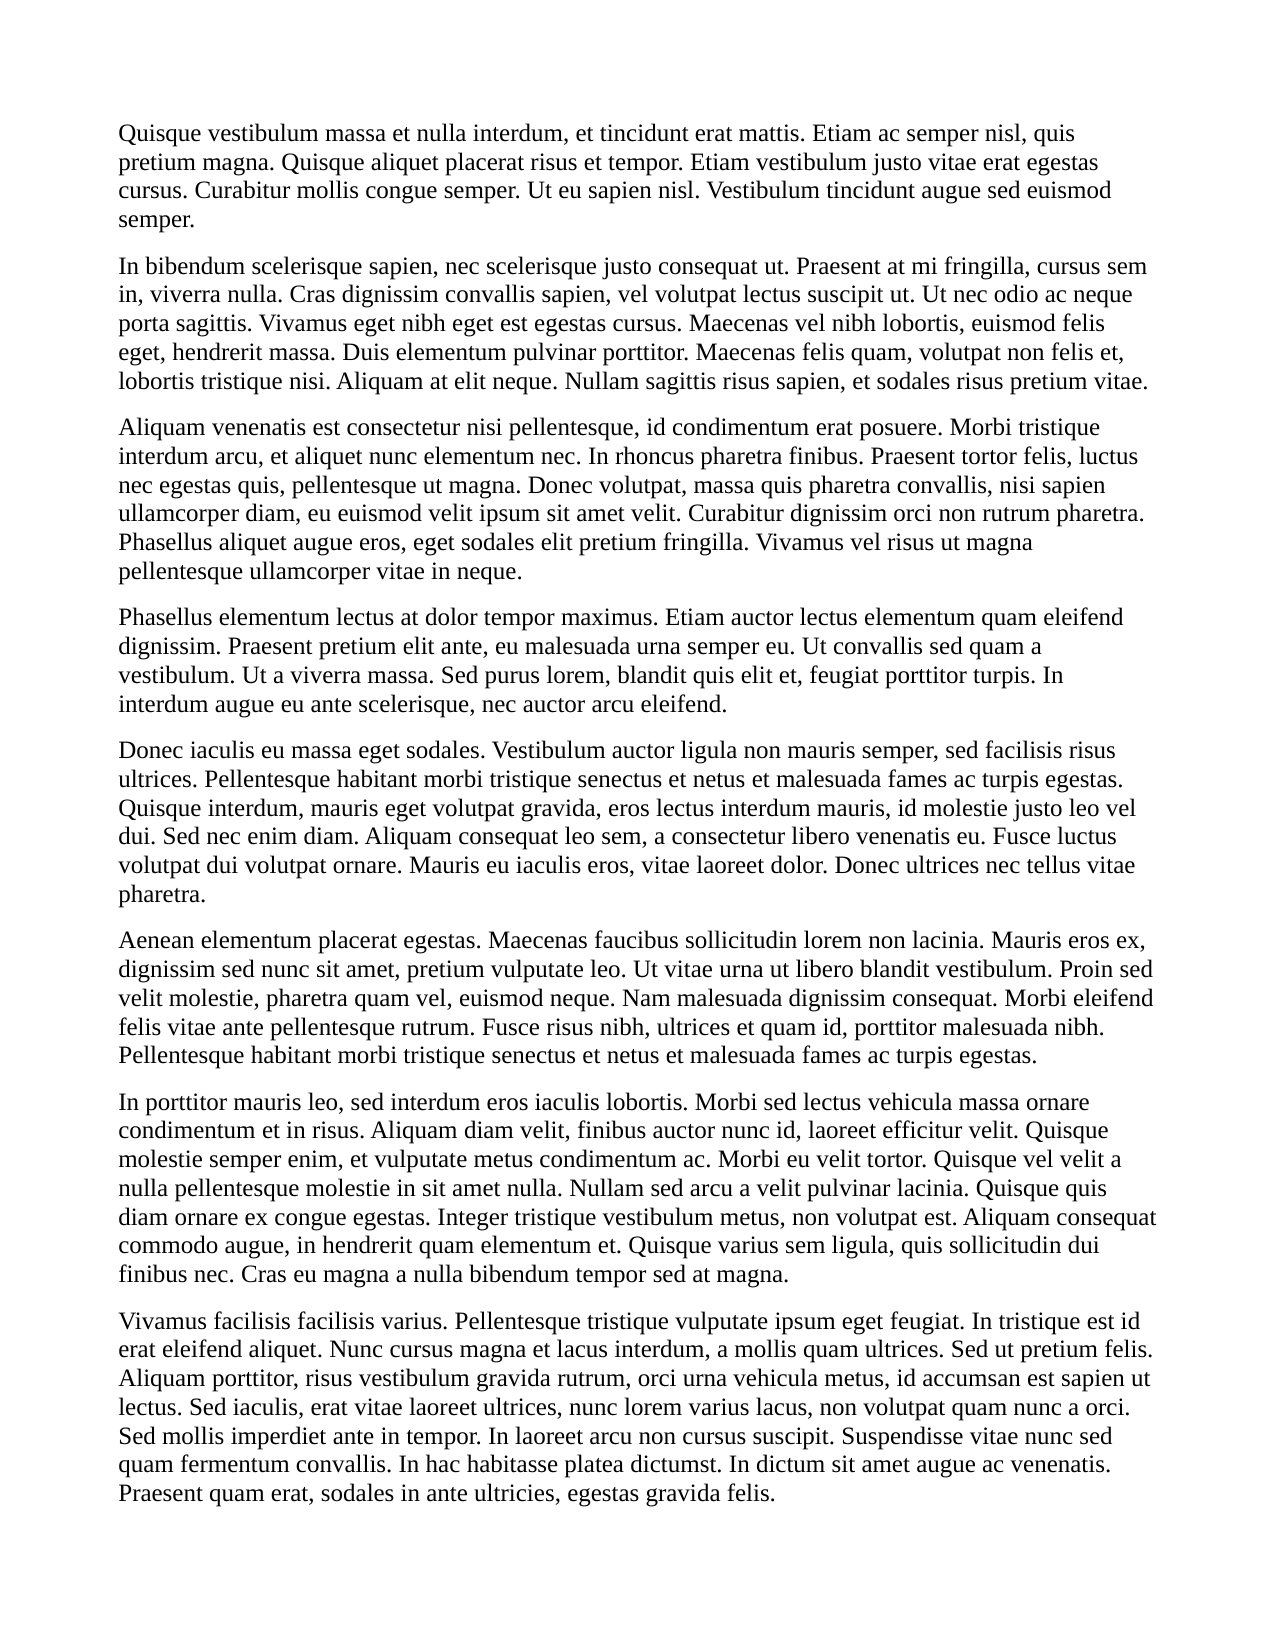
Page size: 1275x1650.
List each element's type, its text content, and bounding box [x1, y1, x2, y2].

text Donec iaculis eu massa eget sodales. Vestibulum auctor ligula non mauris semper, sed facilisis risus ultrices. Pellentesque habitant morbi tristique senectus et netus et malesuada fames ac turpis egestas. Quisque interdum, mauris eget volutpat gravida, eros lectus interdum mauris, id molestie justo leo vel dui. Sed nec enim diam. Aliquam consequat leo sem, a consectetur libero venenatis eu. Fusce luctus volutpat dui volutpat ornare. Mauris eu iaculis eros, vitae laoreet dolor. Donec ultrices nec tellus vitae pharetra. [118, 735, 1157, 908]
text In porttitor mauris leo, sed interdum eros iaculis lobortis. Morbi sed lectus vehicula massa ornare condimentum et in risus. Aliquam diam velit, finibus auctor nunc id, laoreet efficitur velit. Quisque molestie semper enim, et vulputate metus condimentum ac. Morbi eu velit tortor. Quisque vel velit a nulla pellentesque molestie in sit amet nulla. Nullam sed arcu a velit pulvinar lacinia. Quisque quis diam ornare ex congue egestas. Integer tristique vestibulum metus, non volutpat est. Aliquam consequat commodo augue, in hendrerit quam elementum et. Quisque varius sem ligula, quis sollicitudin dui finibus nec. Cras eu magna a nulla bibendum tempor sed at magna. [118, 1087, 1157, 1288]
text Aenean elementum placerat egestas. Maecenas faucibus sollicitudin lorem non lacinia. Mauris eros ex, dignissim sed nunc sit amet, pretium vulputate leo. Ut vitae urna ut libero blandit vestibulum. Proin sed velit molestie, pharetra quam vel, euismod neque. Nam malesuada dignissim consequat. Morbi eleifend felis vitae ante pellentesque rutrum. Fusce risus nibh, ultrices et quam id, porttitor malesuada nibh. Pellentesque habitant morbi tristique senectus et netus et malesuada fames ac turpis egestas. [118, 925, 1157, 1069]
text Vivamus facilisis facilisis varius. Pellentesque tristique vulputate ipsum eget feugiat. In tristique est id erat eleifend aliquet. Nunc cursus magna et lacus interdum, a mollis quam ultrices. Sed ut pretium felis. Aliquam porttitor, risus vestibulum gravida rutrum, orci urna vehicula metus, id accumsan est sapien ut lectus. Sed iaculis, erat vitae laoreet ultrices, nunc lorem varius lacus, non volutpat quam nunc a orci. Sed mollis imperdiet ante in tempor. In laoreet arcu non cursus suscipit. Suspendisse vitae nunc sed quam fermentum convallis. In hac habitasse platea dictumst. In dictum sit amet augue ac venenatis. Praesent quam erat, sodales in ante ultricies, egestas gravida felis. [118, 1306, 1157, 1507]
text In bibendum scelerisque sapien, nec scelerisque justo consequat ut. Praesent at mi fringilla, cursus sem in, viverra nulla. Cras dignissim convallis sapien, vel volutpat lectus suscipit ut. Ut nec odio ac neque porta sagittis. Vivamus eget nibh eget est egestas cursus. Maecenas vel nibh lobortis, euismod felis eget, hendrerit massa. Duis elementum pulvinar porttitor. Maecenas felis quam, volutpat non felis et, lobortis tristique nisi. Aliquam at elit neque. Nullam sagittis risus sapien, et sodales risus pretium vitae. [118, 251, 1157, 394]
text Aliquam venenatis est consectetur nisi pellentesque, id condimentum erat posuere. Morbi tristique interdum arcu, et aliquet nunc elementum nec. In rhoncus pharetra finibus. Praesent tortor felis, luctus nec egestas quis, pellentesque ut magna. Donec volutpat, massa quis pharetra convallis, nisi sapien ullamcorper diam, eu euismod velit ipsum sit amet velit. Curabitur dignissim orci non rutrum pharetra. Phasellus aliquet augue eros, eget sodales elit pretium fringilla. Vivamus vel risus ut magna pellentesque ullamcorper vitae in neque. [118, 412, 1157, 585]
text Quisque vestibulum massa et nulla interdum, et tincidunt erat mattis. Etiam ac semper nisl, quis pretium magna. Quisque aliquet placerat risus et tempor. Etiam vestibulum justo vitae erat egestas cursus. Curabitur mollis congue semper. Ut eu sapien nisl. Vestibulum tincidunt augue sed euismod semper. [118, 118, 1157, 233]
text Phasellus elementum lectus at dolor tempor maximus. Etiam auctor lectus elementum quam eleifend dignissim. Praesent pretium elit ante, eu malesuada urna semper eu. Ut convallis sed quam a vestibulum. Ut a viverra massa. Sed purus lorem, blandit quis elit et, feugiat porttitor turpis. In interdum augue eu ante scelerisque, nec auctor arcu eleifend. [118, 602, 1157, 717]
